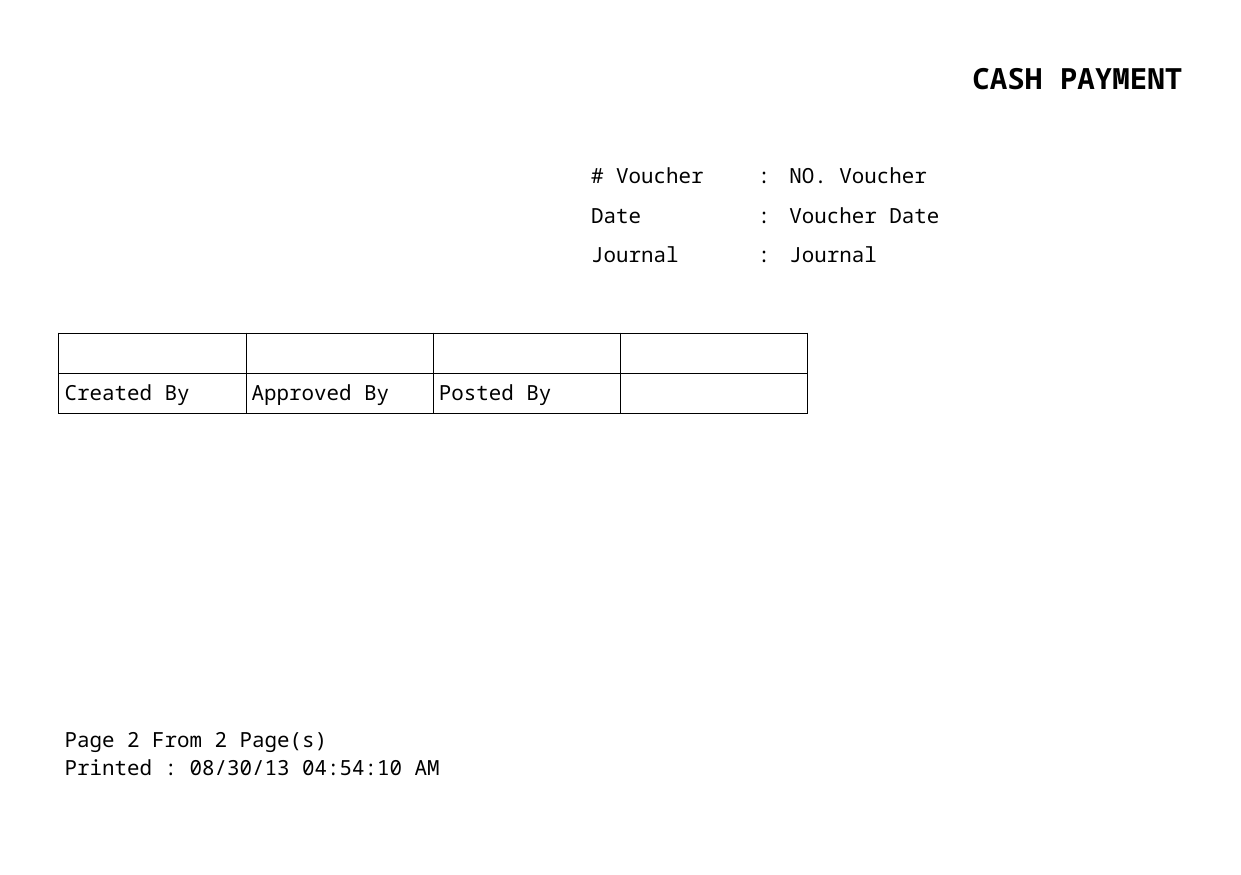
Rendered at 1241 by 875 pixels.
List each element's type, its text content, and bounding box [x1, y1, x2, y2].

table_cell Created By [59, 374, 246, 413]
table_cell [995, 333, 1182, 373]
table_cell [808, 373, 995, 413]
table_cell [621, 374, 807, 413]
table_cell [808, 333, 995, 373]
table_cell [434, 334, 620, 373]
table_cell [59, 334, 246, 373]
table_cell Approved By [247, 374, 433, 413]
table_cell [995, 373, 1182, 413]
table_cell [247, 334, 433, 373]
table_cell [621, 334, 807, 373]
table_cell Posted By [434, 374, 620, 413]
